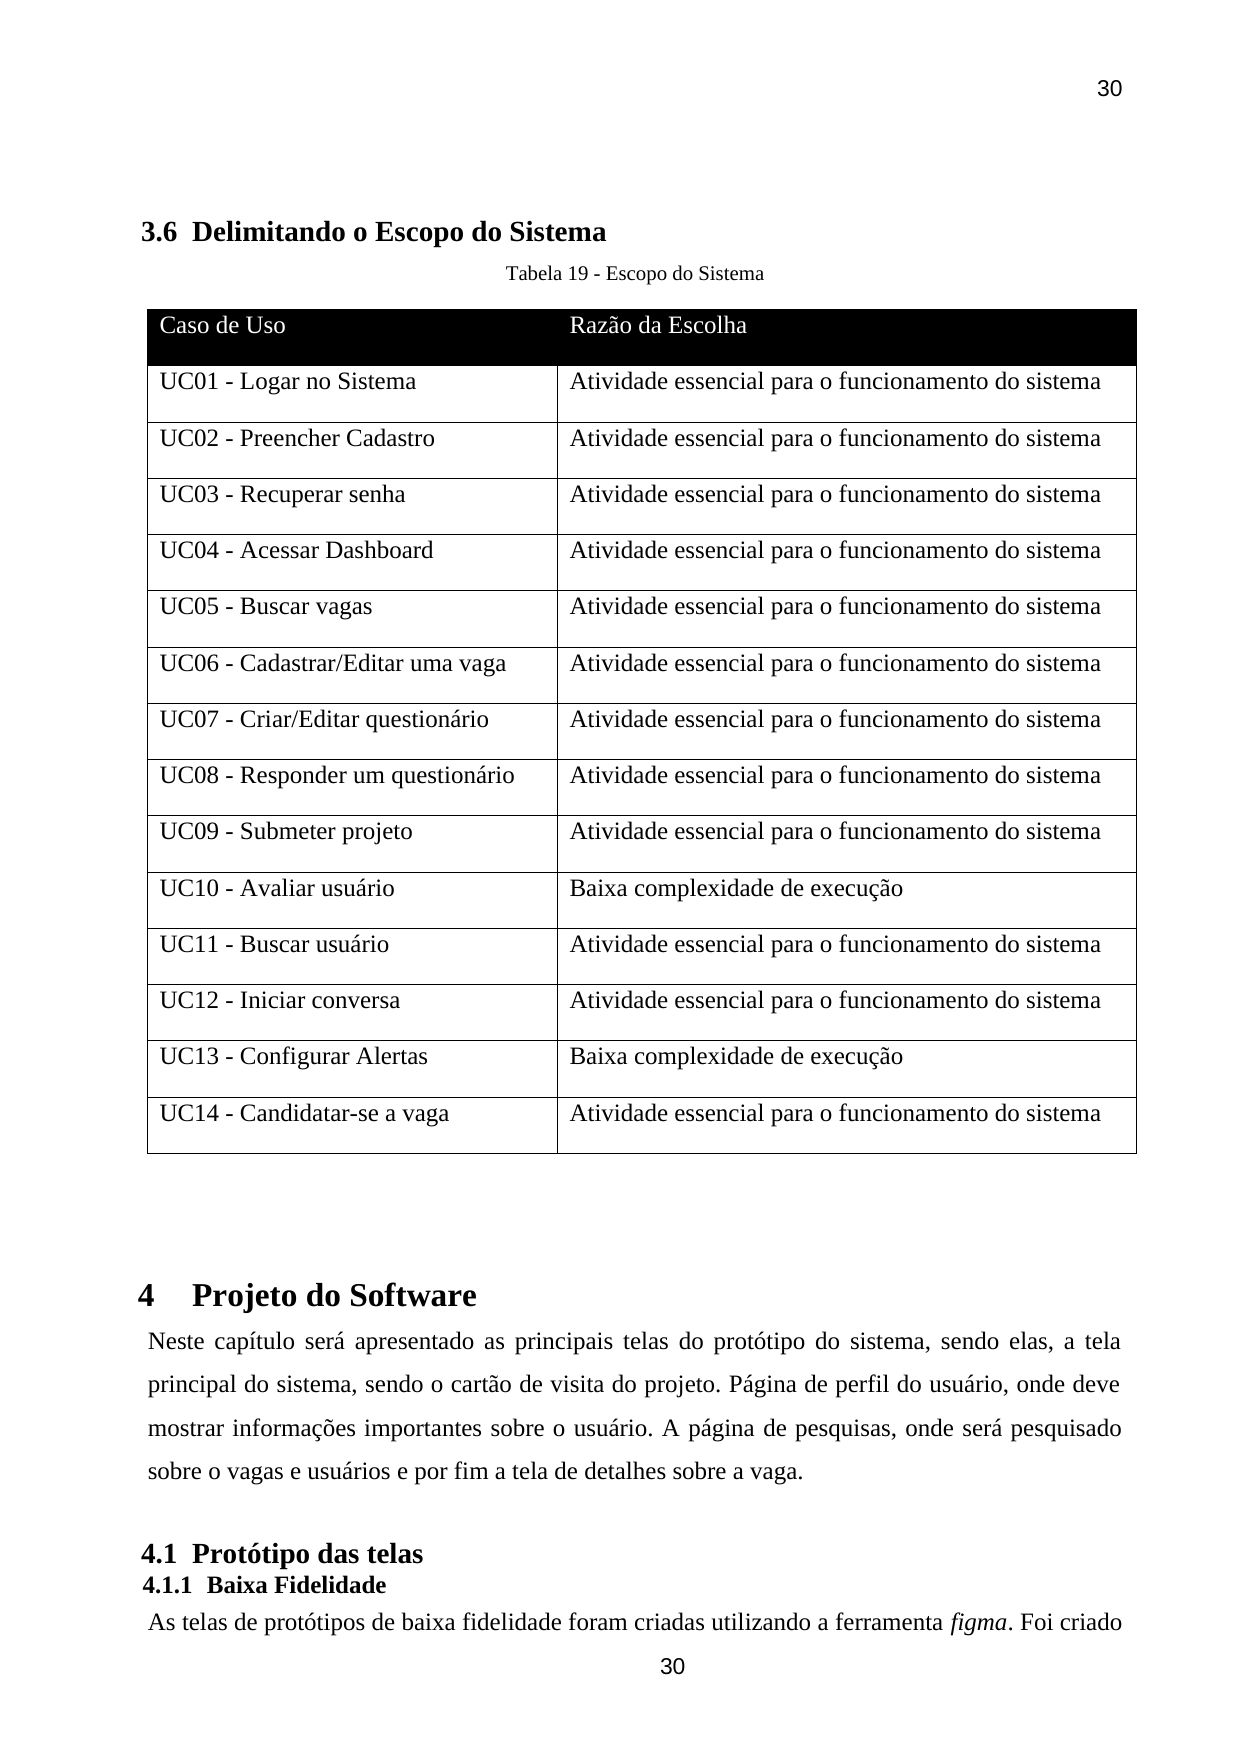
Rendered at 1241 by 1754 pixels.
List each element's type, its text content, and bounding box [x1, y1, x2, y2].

table_cell UC10 - Avaliar usuário [148, 873, 557, 928]
text As telas de protótipos de baixa fidelidade foram criadas utilizando a ferramenta figma. Foi criado [148, 1607, 1122, 1636]
subtitle Projeto do Software [154, 1276, 1122, 1314]
table_cell Atividade essencial para o funcionamento do sistema [558, 929, 1136, 984]
table_cell Atividade essencial para o funcionamento do sistema [558, 704, 1136, 759]
table_cell UC06 - Cadastrar/Editar uma vaga [148, 648, 557, 703]
table_header Caso de Uso [148, 310, 557, 365]
table_cell Atividade essencial para o funcionamento do sistema [558, 535, 1136, 590]
table_cell UC14 - Candidatar-se a vaga [148, 1098, 557, 1153]
table_cell UC07 - Criar/Editar questionário [148, 704, 557, 759]
table_cell UC13 - Configurar Alertas [148, 1041, 557, 1097]
table_header Razão da Escolha [558, 310, 1136, 365]
text Tabela 19 - Escopo do Sistema [148, 261, 1122, 285]
table_cell UC05 - Buscar vagas [148, 591, 557, 647]
table_cell UC12 - Iniciar conversa [148, 985, 557, 1040]
table_cell UC04 - Acessar Dashboard [148, 535, 557, 590]
table_cell Atividade essencial para o funcionamento do sistema [558, 648, 1136, 703]
table_cell Atividade essencial para o funcionamento do sistema [558, 479, 1136, 534]
table_cell Atividade essencial para o funcionamento do sistema [558, 1098, 1136, 1153]
table_cell Baixa complexidade de execução [558, 1041, 1136, 1097]
table_cell UC02 - Preencher Cadastro [148, 423, 557, 478]
table_cell Atividade essencial para o funcionamento do sistema [558, 985, 1136, 1040]
table_cell UC01 - Logar no Sistema [148, 366, 557, 422]
table_cell Atividade essencial para o funcionamento do sistema [558, 591, 1136, 647]
table_cell UC09 - Submeter projeto [148, 816, 557, 872]
subtitle Baixa Fidelidade [192, 1570, 1122, 1599]
table_cell UC03 - Recuperar senha [148, 479, 557, 534]
table_cell Atividade essencial para o funcionamento do sistema [558, 816, 1136, 872]
subtitle Delimitando o Escopo do Sistema [177, 214, 1122, 248]
text Neste capítulo será apresentado as principais telas do protótipo do sistema, sendo elas, a tela principal do sistema, sendo o cartão de visita do projeto. Página de perfil do usuário, onde deve mostrar informações importantes sobre o usuário. A página de pesquisas, onde será pesquisado sobre o vagas e usuários e por fim a tela de detalhes sobre a vaga. [148, 1326, 1122, 1484]
table_cell Atividade essencial para o funcionamento do sistema [558, 366, 1136, 422]
table_cell UC08 - Responder um questionário [148, 760, 557, 815]
table_cell UC11 - Buscar usuário [148, 929, 557, 984]
subtitle Protótipo das telas [177, 1536, 1122, 1570]
table_cell Baixa complexidade de execução [558, 873, 1136, 928]
table_cell Atividade essencial para o funcionamento do sistema [558, 760, 1136, 815]
table_cell Atividade essencial para o funcionamento do sistema [558, 423, 1136, 478]
